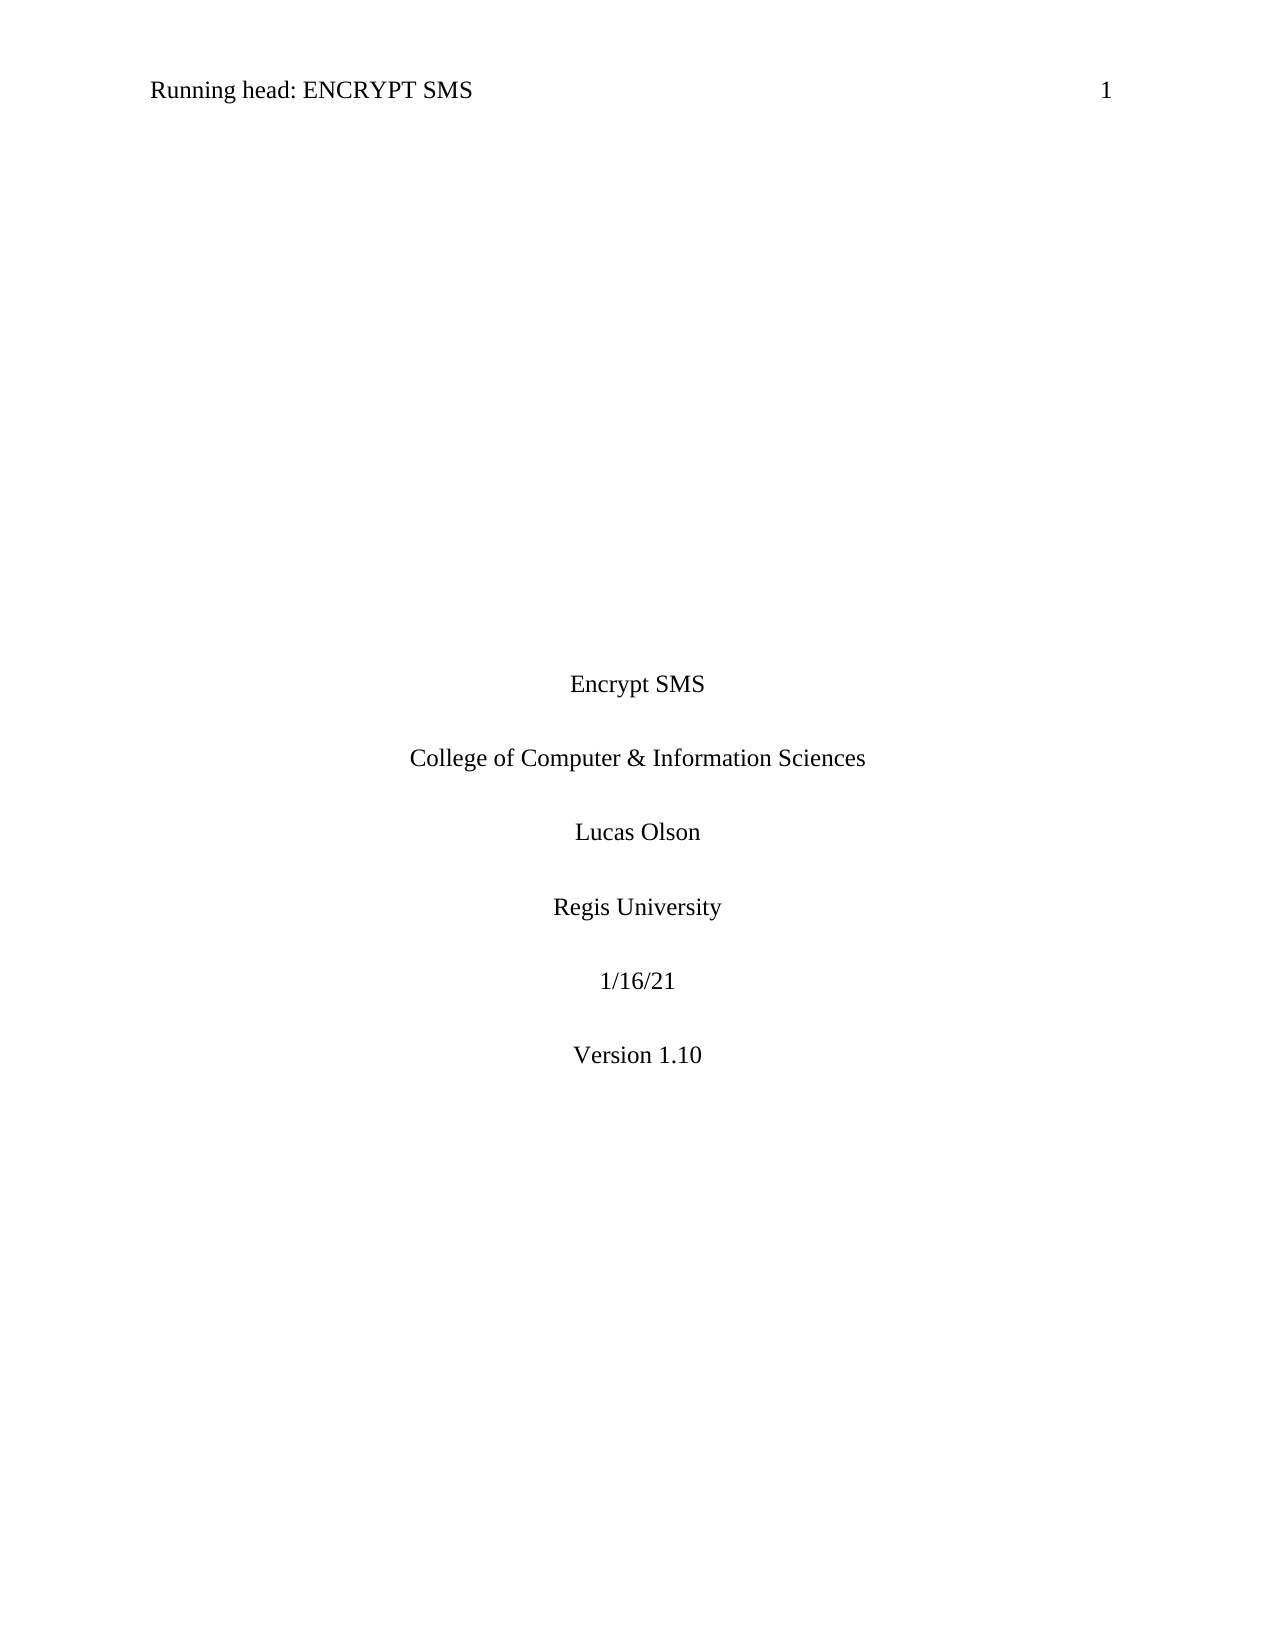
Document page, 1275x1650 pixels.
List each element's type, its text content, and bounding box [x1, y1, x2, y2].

text College of Computer & Information Sciences [150, 743, 1125, 772]
text Version 1.10 [150, 1040, 1125, 1069]
text Regis University [150, 892, 1125, 920]
text 1/16/21 [150, 966, 1125, 994]
text Lucas Olson [150, 817, 1125, 846]
text Encrypt SMS [150, 669, 1125, 698]
